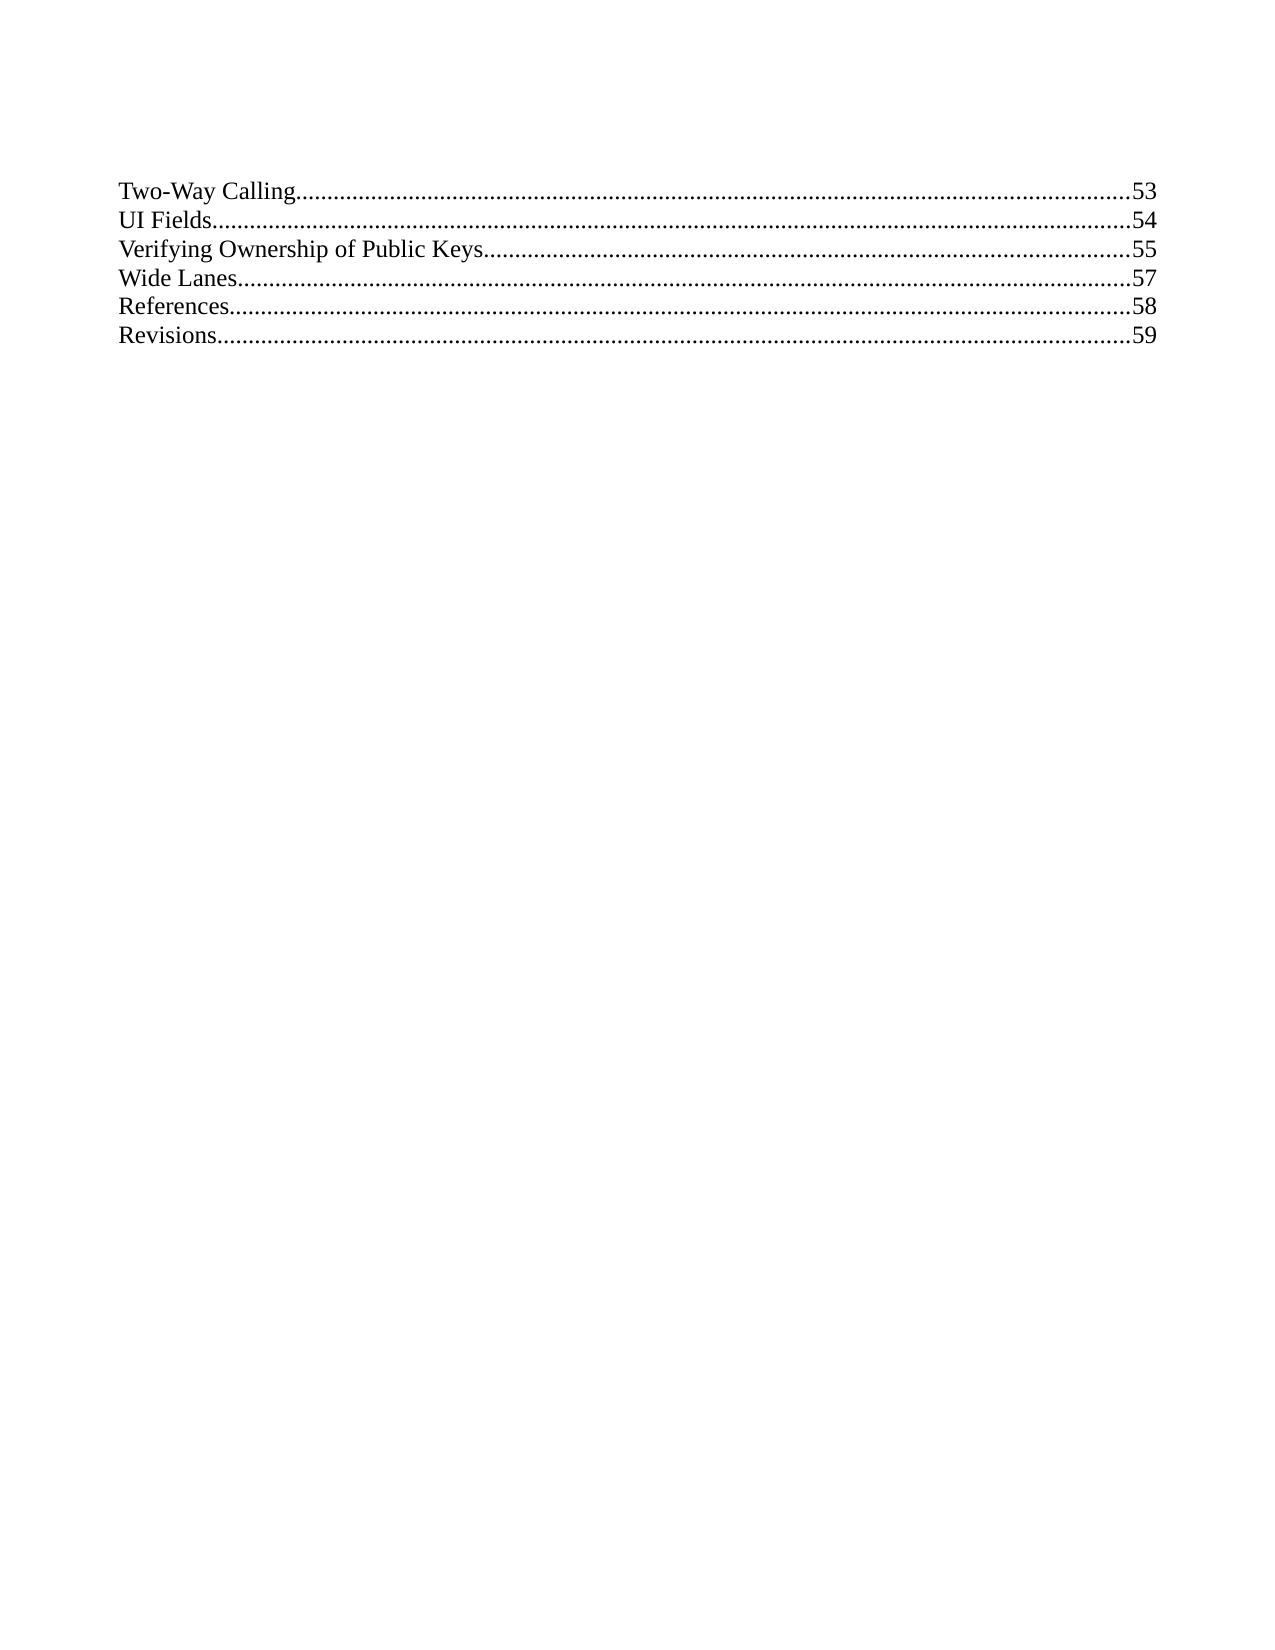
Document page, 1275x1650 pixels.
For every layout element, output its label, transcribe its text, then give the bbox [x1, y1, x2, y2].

text Wide Lanes 57 [118, 263, 1157, 291]
text Revisions 59 [118, 320, 1157, 349]
text Verifying Ownership of Public Keys 55 [118, 234, 1157, 263]
text Two-Way Calling 53 [118, 176, 1157, 205]
text UI Fields 54 [118, 205, 1157, 234]
text References 58 [118, 291, 1157, 320]
